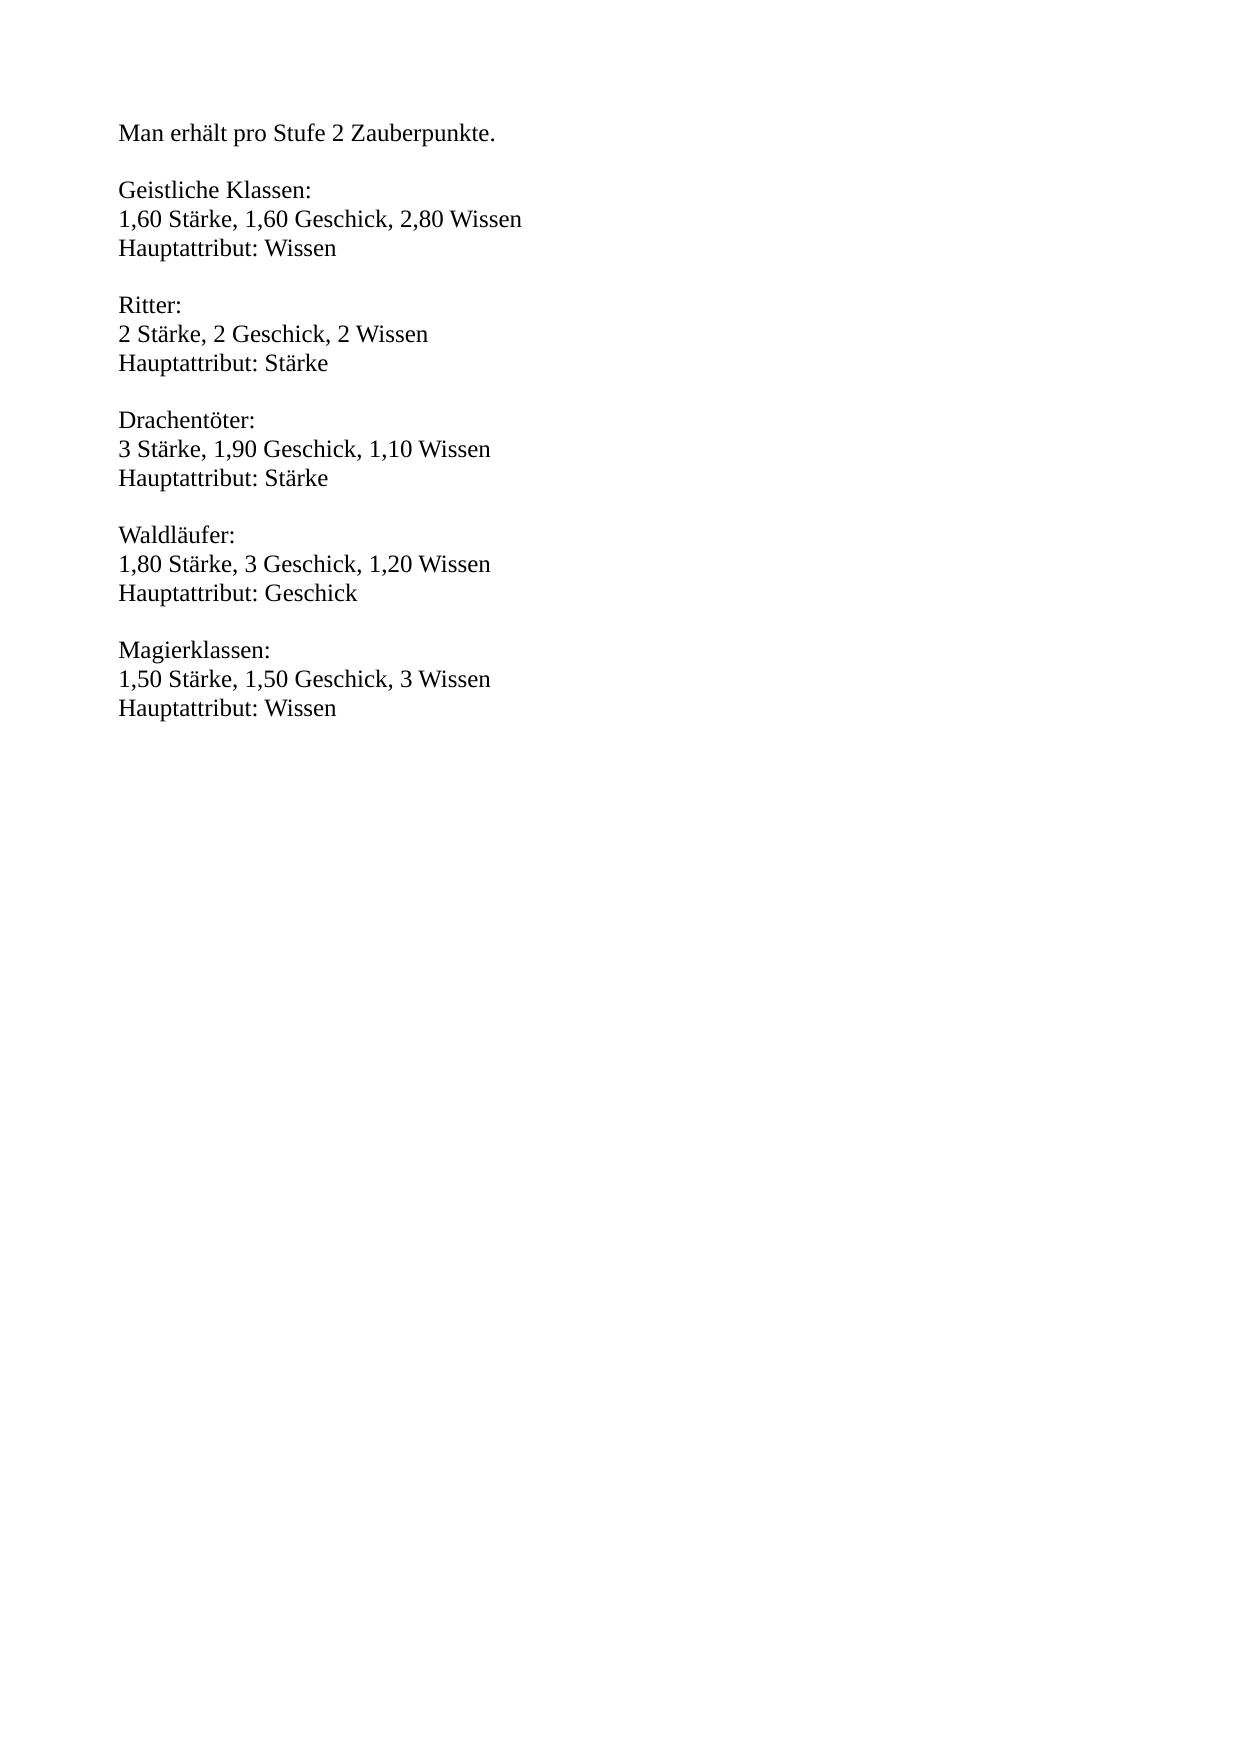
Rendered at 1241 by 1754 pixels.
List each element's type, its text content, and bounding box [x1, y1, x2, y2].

text Hauptattribut: Geschick [118, 578, 1122, 607]
text Geistliche Klassen: [118, 176, 1122, 204]
text Hauptattribut: Stärke [118, 463, 1122, 492]
text Hauptattribut: Stärke [118, 348, 1122, 377]
text 1,50 Stärke, 1,50 Geschick, 3 Wissen [118, 664, 1122, 693]
text Man erhält pro Stufe 2 Zauberpunkte. [118, 118, 1122, 147]
text Drachentöter: [118, 406, 1122, 434]
text 1,80 Stärke, 3 Geschick, 1,20 Wissen [118, 549, 1122, 578]
text Magierklassen: [118, 636, 1122, 664]
text Hauptattribut: Wissen [118, 693, 1122, 722]
text 2 Stärke, 2 Geschick, 2 Wissen [118, 319, 1122, 348]
text 3 Stärke, 1,90 Geschick, 1,10 Wissen [118, 434, 1122, 463]
text Ritter: [118, 291, 1122, 319]
text 1,60 Stärke, 1,60 Geschick, 2,80 Wissen [118, 204, 1122, 233]
text Waldläufer: [118, 521, 1122, 549]
text Hauptattribut: Wissen [118, 233, 1122, 262]
